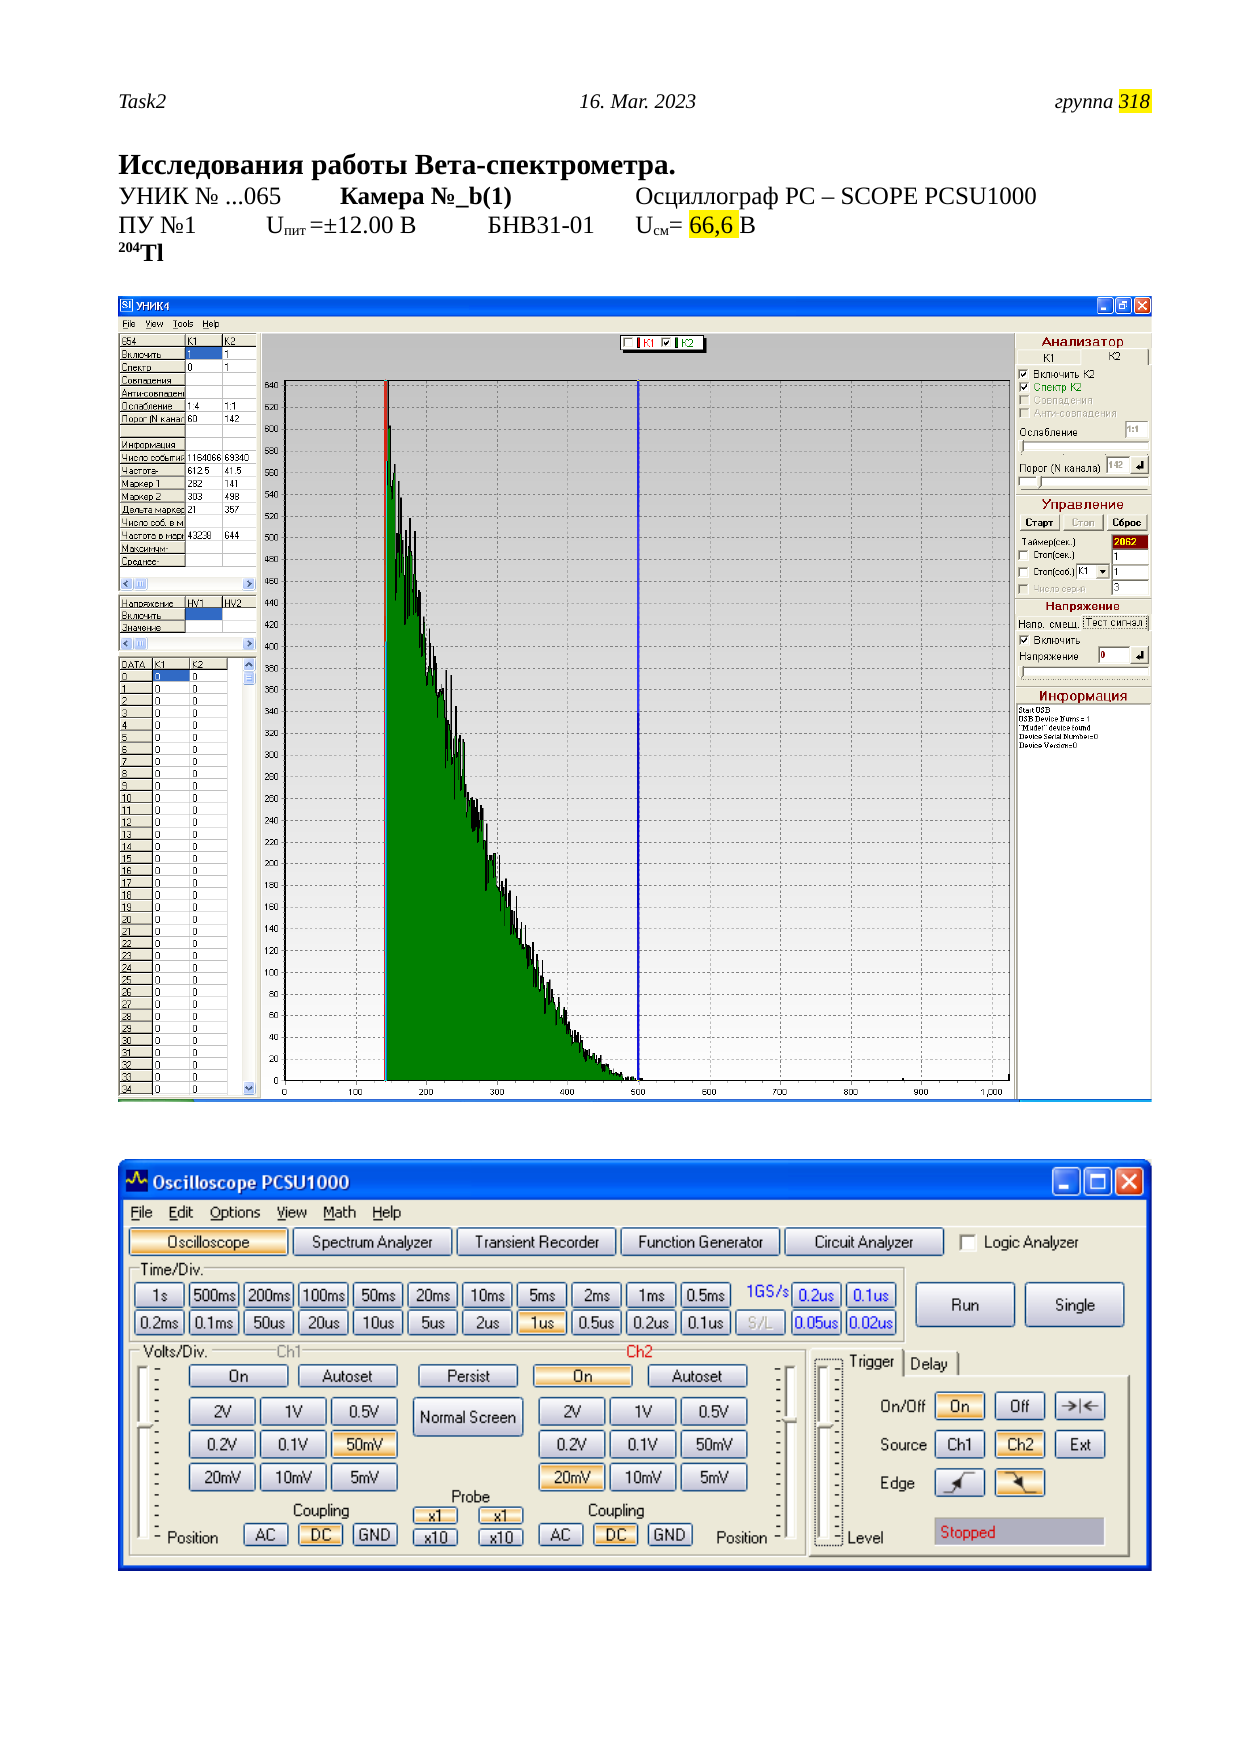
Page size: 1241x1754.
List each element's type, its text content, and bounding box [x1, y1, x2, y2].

text УНИК № ...065 Камера №_b(1) Осциллограф PC – SCOPE PCSU1000 [118, 181, 1152, 210]
text 204Tl [118, 238, 1152, 267]
text ПУ №1 Uпит =±12.00 В БНВ31-01 Uсм= 66,6 В [118, 210, 1152, 238]
picture [118, 296, 1152, 1102]
picture [118, 1159, 1152, 1571]
text Исследования работы Вета-спектрометра. [118, 147, 1152, 181]
